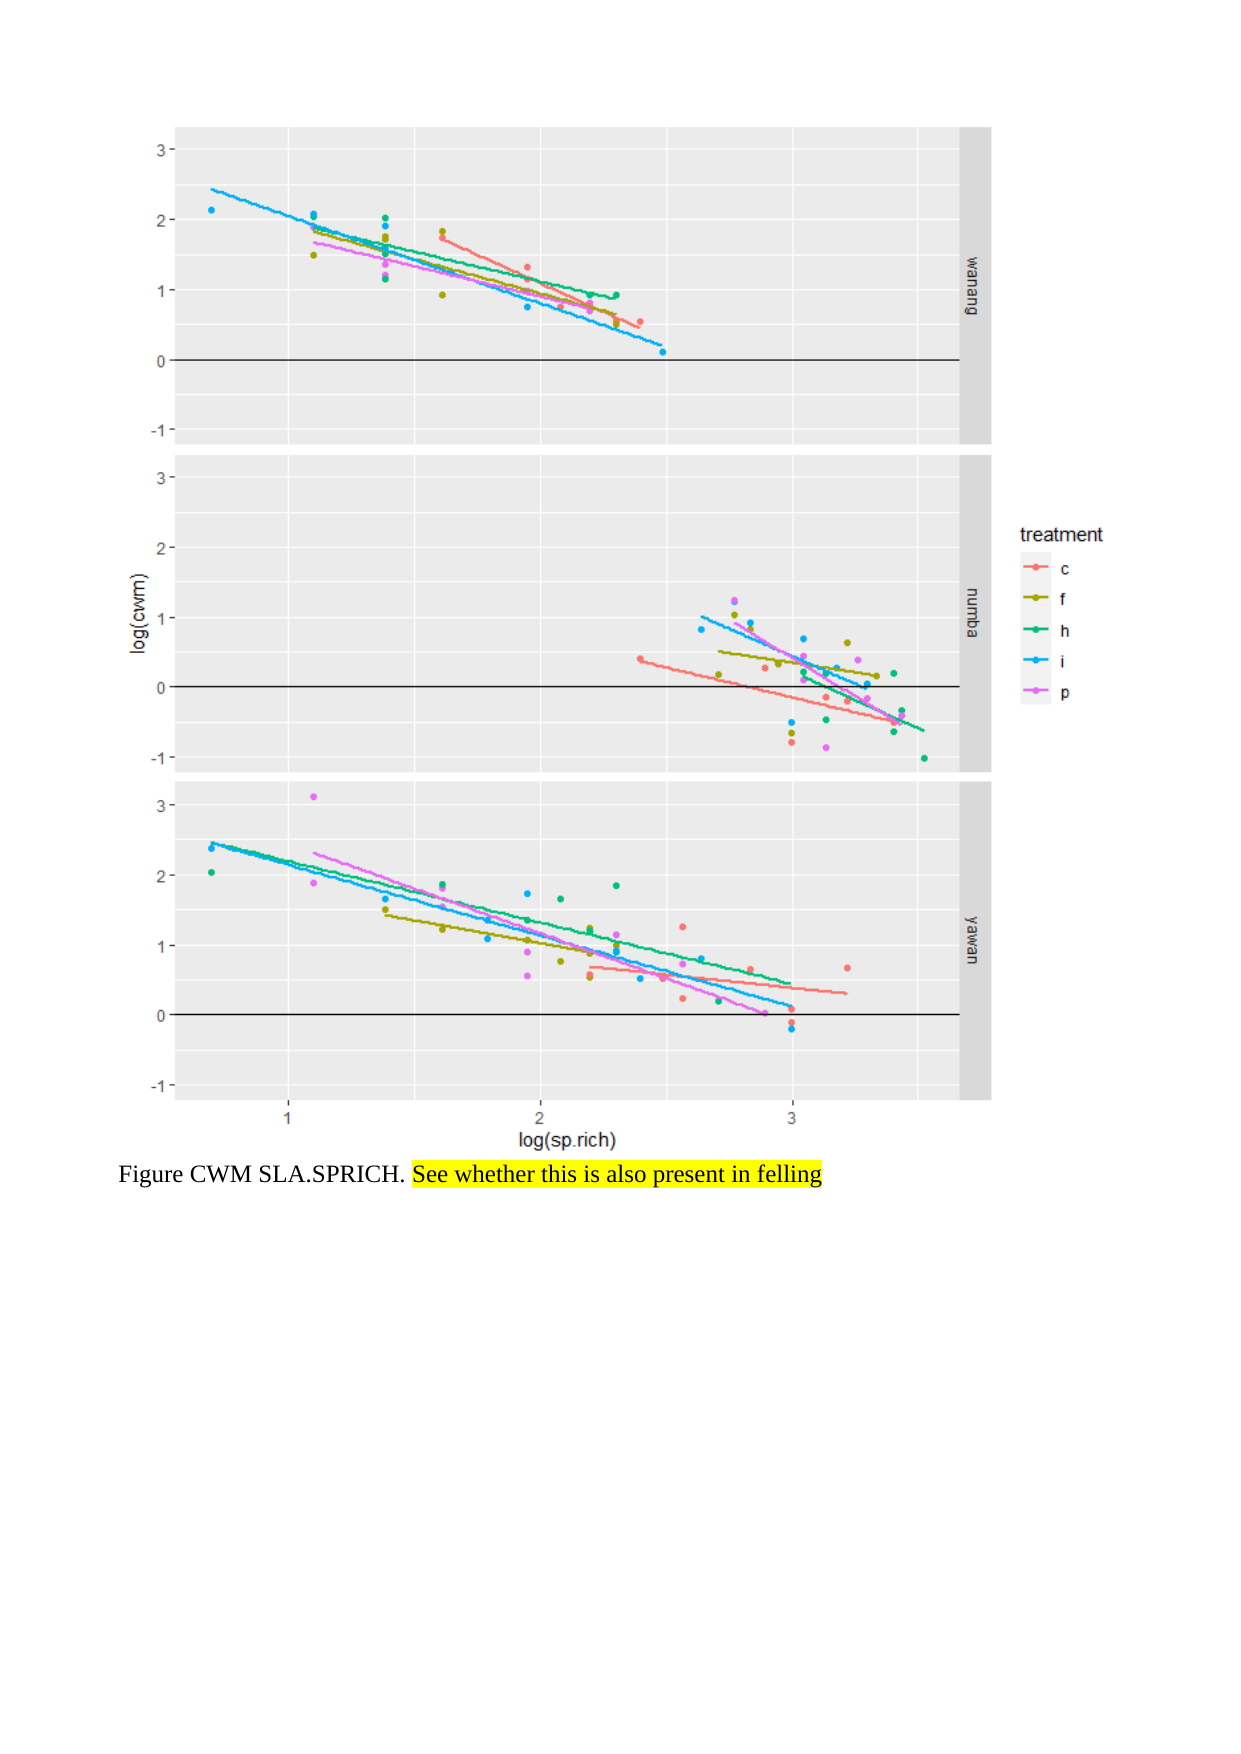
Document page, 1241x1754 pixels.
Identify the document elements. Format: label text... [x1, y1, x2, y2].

picture [118, 118, 1123, 1160]
text Figure CWM SLA.SPRICH. See whether this is also present in felling [118, 1160, 1122, 1188]
